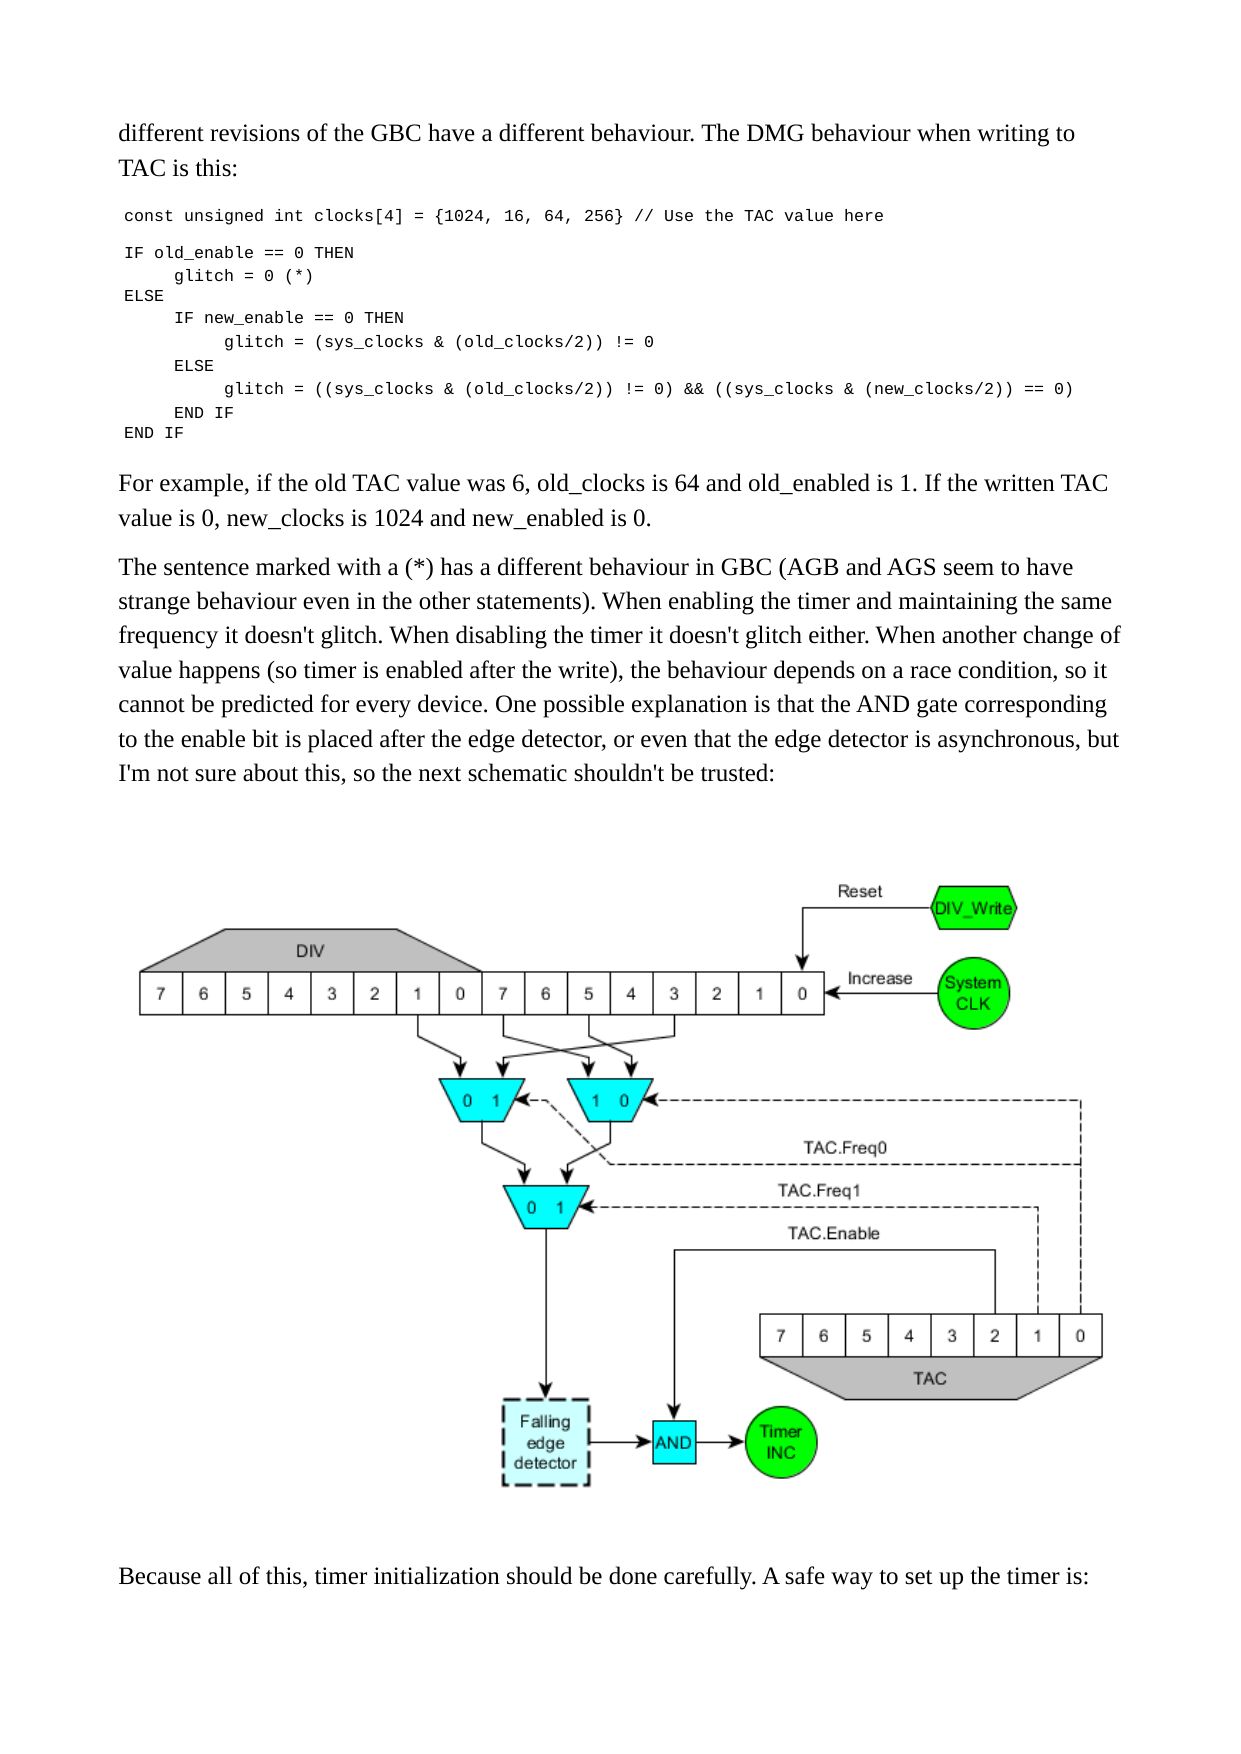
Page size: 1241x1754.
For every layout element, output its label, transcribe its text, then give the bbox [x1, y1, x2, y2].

text Because all of this, timer initialization should be done carefully. A safe way to set up the timer is: [118, 1561, 1122, 1589]
text For example, if the old TAC value was 6, old_clocks is 64 and old_enabled is 1. If the written TAC value is 0, new_clocks is 1024 and new_enabled is 0. [118, 468, 1122, 531]
table_header const unsigned int clocks[4] = {1024, 16, 64, 256} // Use the TAC value here IF old_enable == 0 THEN glitch = 0 (*) ELSE IF new_enable == 0 THEN glitch = (sys_clocks & (old_clocks/2)) != 0 ELSE glitch = ((sys_clocks & (old_clocks/2)) != 0) && ((sys_clocks & (new_clocks/2)) == 0) END IF END IF [118, 202, 1123, 468]
text different revisions of the GBC have a different behaviour. The DMG behaviour when writing to TAC is this: [118, 118, 1122, 181]
text The sentence marked with a (*) has a different behaviour in GBC (AGB and AGS seem to have strange behaviour even in the other statements). When enabling the timer and maintaining the same frequency it doesn't glitch. When disabling the timer it doesn't glitch either. When another change of value happens (so timer is enabled after the write), the behaviour depends on a race condition, so it cannot be predicted for every device. One possible explanation is that the AND gate corresponding to the enable bit is placed after the edge detector, or even that the edge detector is asynchronous, but I'm not sure about this, so the next schematic shouldn't be trusted: [118, 552, 1122, 787]
picture [118, 856, 1123, 1506]
